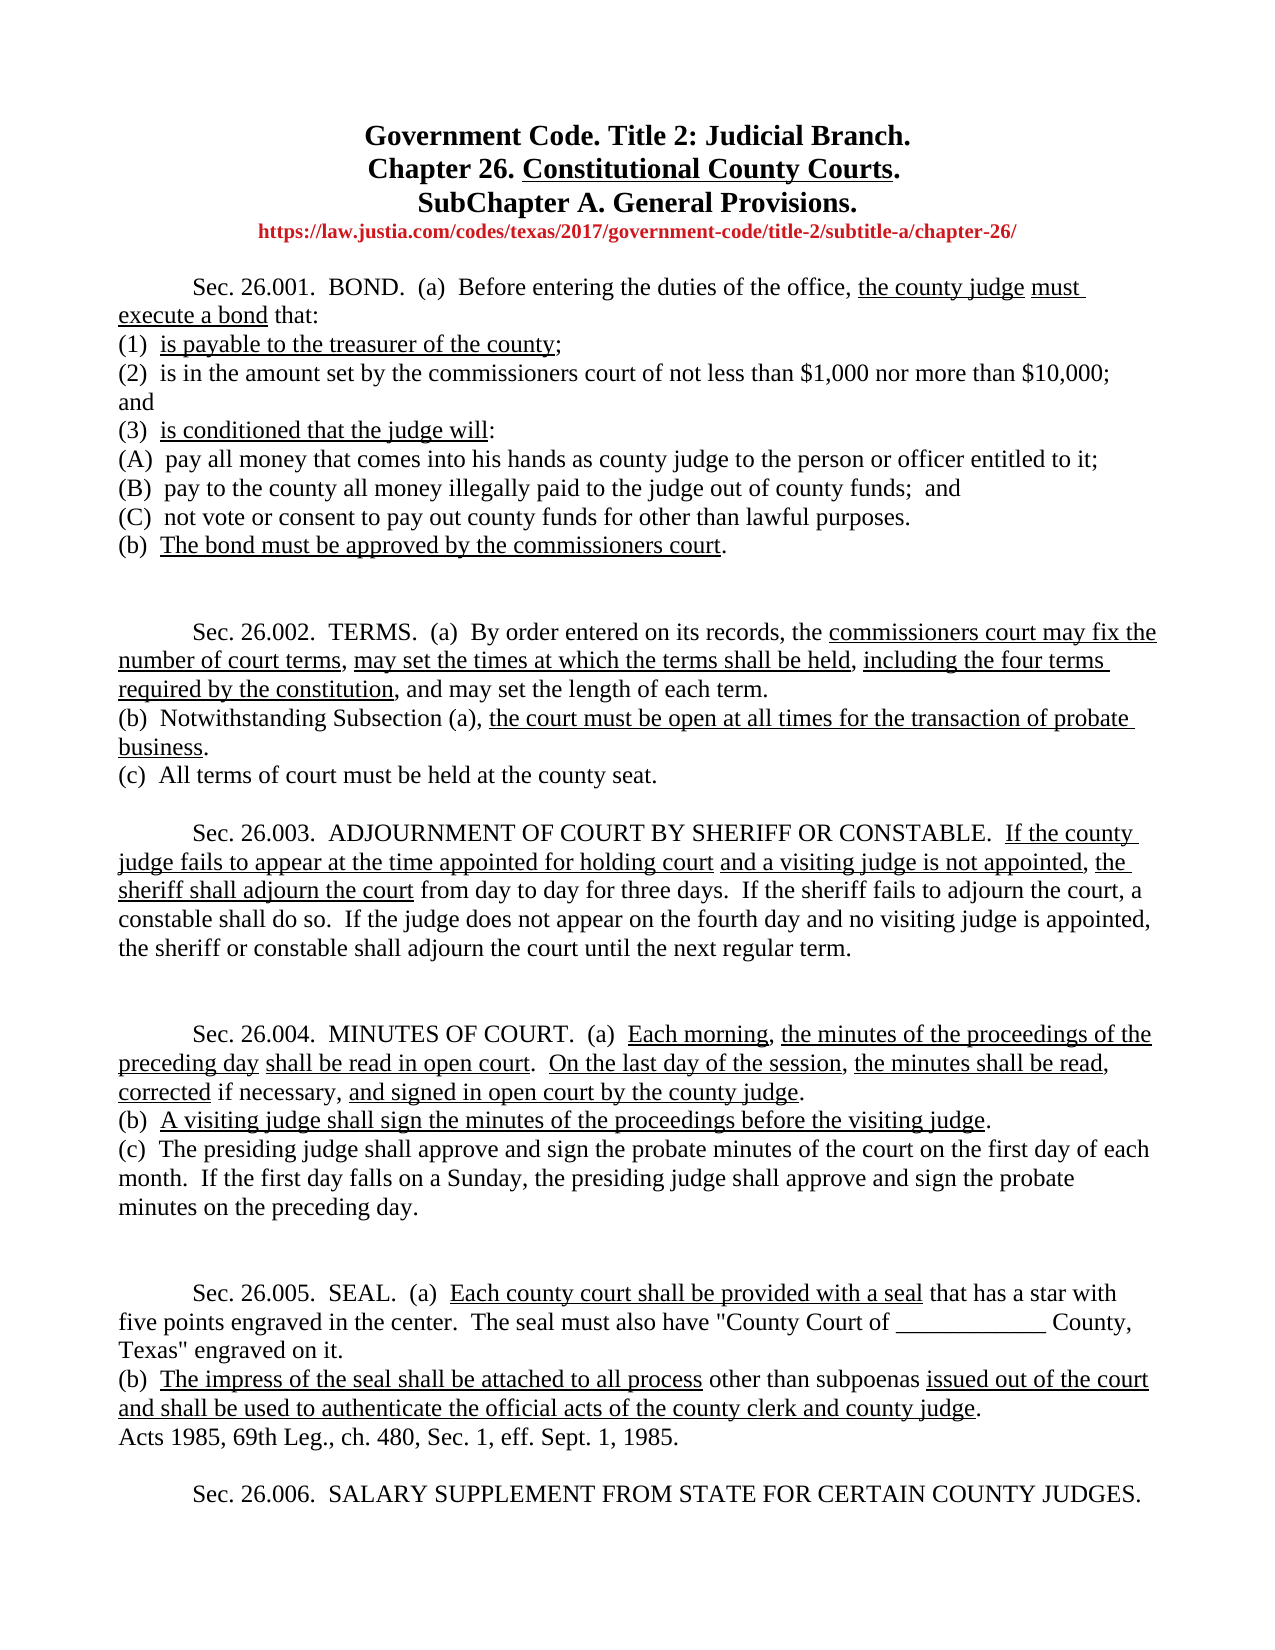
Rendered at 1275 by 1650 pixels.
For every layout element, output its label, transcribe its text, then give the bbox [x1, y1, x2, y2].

text (b) Notwithstanding Subsection (a), the court must be open at all times for the transaction of probate business. [118, 703, 1157, 760]
text (1) is payable to the treasurer of the county; [118, 329, 1157, 358]
text (c) The presiding judge shall approve and sign the probate minutes of the court on the first day of each month. If the first day falls on a Sunday, the presiding judge shall approve and sign the probate minutes on the preceding day. [118, 1134, 1157, 1220]
text (3) is conditioned that the judge will: [118, 415, 1157, 444]
text Sec. 26.006. SALARY SUPPLEMENT FROM STATE FOR CERTAIN COUNTY JUDGES. [118, 1479, 1157, 1508]
text Sec. 26.003. ADJOURNMENT OF COURT BY SHERIFF OR CONSTABLE. If the county judge fails to appear at the time appointed for holding court and a visiting judge is not appointed, the sheriff shall adjourn the court from day to day for three days. If the sheriff fails to adjourn the court, a constable shall do so. If the judge does not appear on the fourth day and no visiting judge is appointed, the sheriff or constable shall adjourn the court until the next regular term. [118, 818, 1157, 962]
text (b) The impress of the seal shall be attached to all process other than subpoenas issued out of the court and shall be used to authenticate the official acts of the county clerk and county judge. [118, 1364, 1157, 1422]
text Chapter 26. Constitutional County Courts. SubChapter A. General Provisions. https://law.justia.com/codes/texas/2017/government-code/title-2/subtitle-a/chapter-26/ [118, 152, 1157, 243]
text Sec. 26.002. TERMS. (a) By order entered on its records, the commissioners court may fix the number of court terms, may set the times at which the terms shall be held, including the four terms required by the constitution, and may set the length of each term. [118, 617, 1157, 703]
text (A) pay all money that comes into his hands as county judge to the person or officer entitled to it; [118, 444, 1157, 473]
text (2) is in the amount set by the commissioners court of not less than $1,000 nor more than $10,000; and [118, 358, 1157, 415]
text Sec. 26.005. SEAL. (a) Each county court shall be provided with a seal that has a star with five points engraved in the center. The seal must also have "County Court of ____________ County, Texas" engraved on it. [118, 1278, 1157, 1364]
text Sec. 26.001. BOND. (a) Before entering the duties of the office, the county judge must execute a bond that: [118, 272, 1157, 329]
text Sec. 26.004. MINUTES OF COURT. (a) Each morning, the minutes of the proceedings of the preceding day shall be read in open court. On the last day of the session, the minutes shall be read, corrected if necessary, and signed in open court by the county judge. [118, 1019, 1157, 1105]
text (C) not vote or consent to pay out county funds for other than lawful purposes. [118, 502, 1157, 530]
text (B) pay to the county all money illegally paid to the judge out of county funds; and [118, 473, 1157, 502]
text (b) The bond must be approved by the commissioners court. [118, 530, 1157, 559]
text Acts 1985, 69th Leg., ch. 480, Sec. 1, eff. Sept. 1, 1985. [118, 1422, 1157, 1450]
text Government Code. Title 2: Judicial Branch. [118, 118, 1157, 152]
text (c) All terms of court must be held at the county seat. [118, 760, 1157, 789]
text (b) A visiting judge shall sign the minutes of the proceedings before the visiting judge. [118, 1105, 1157, 1134]
